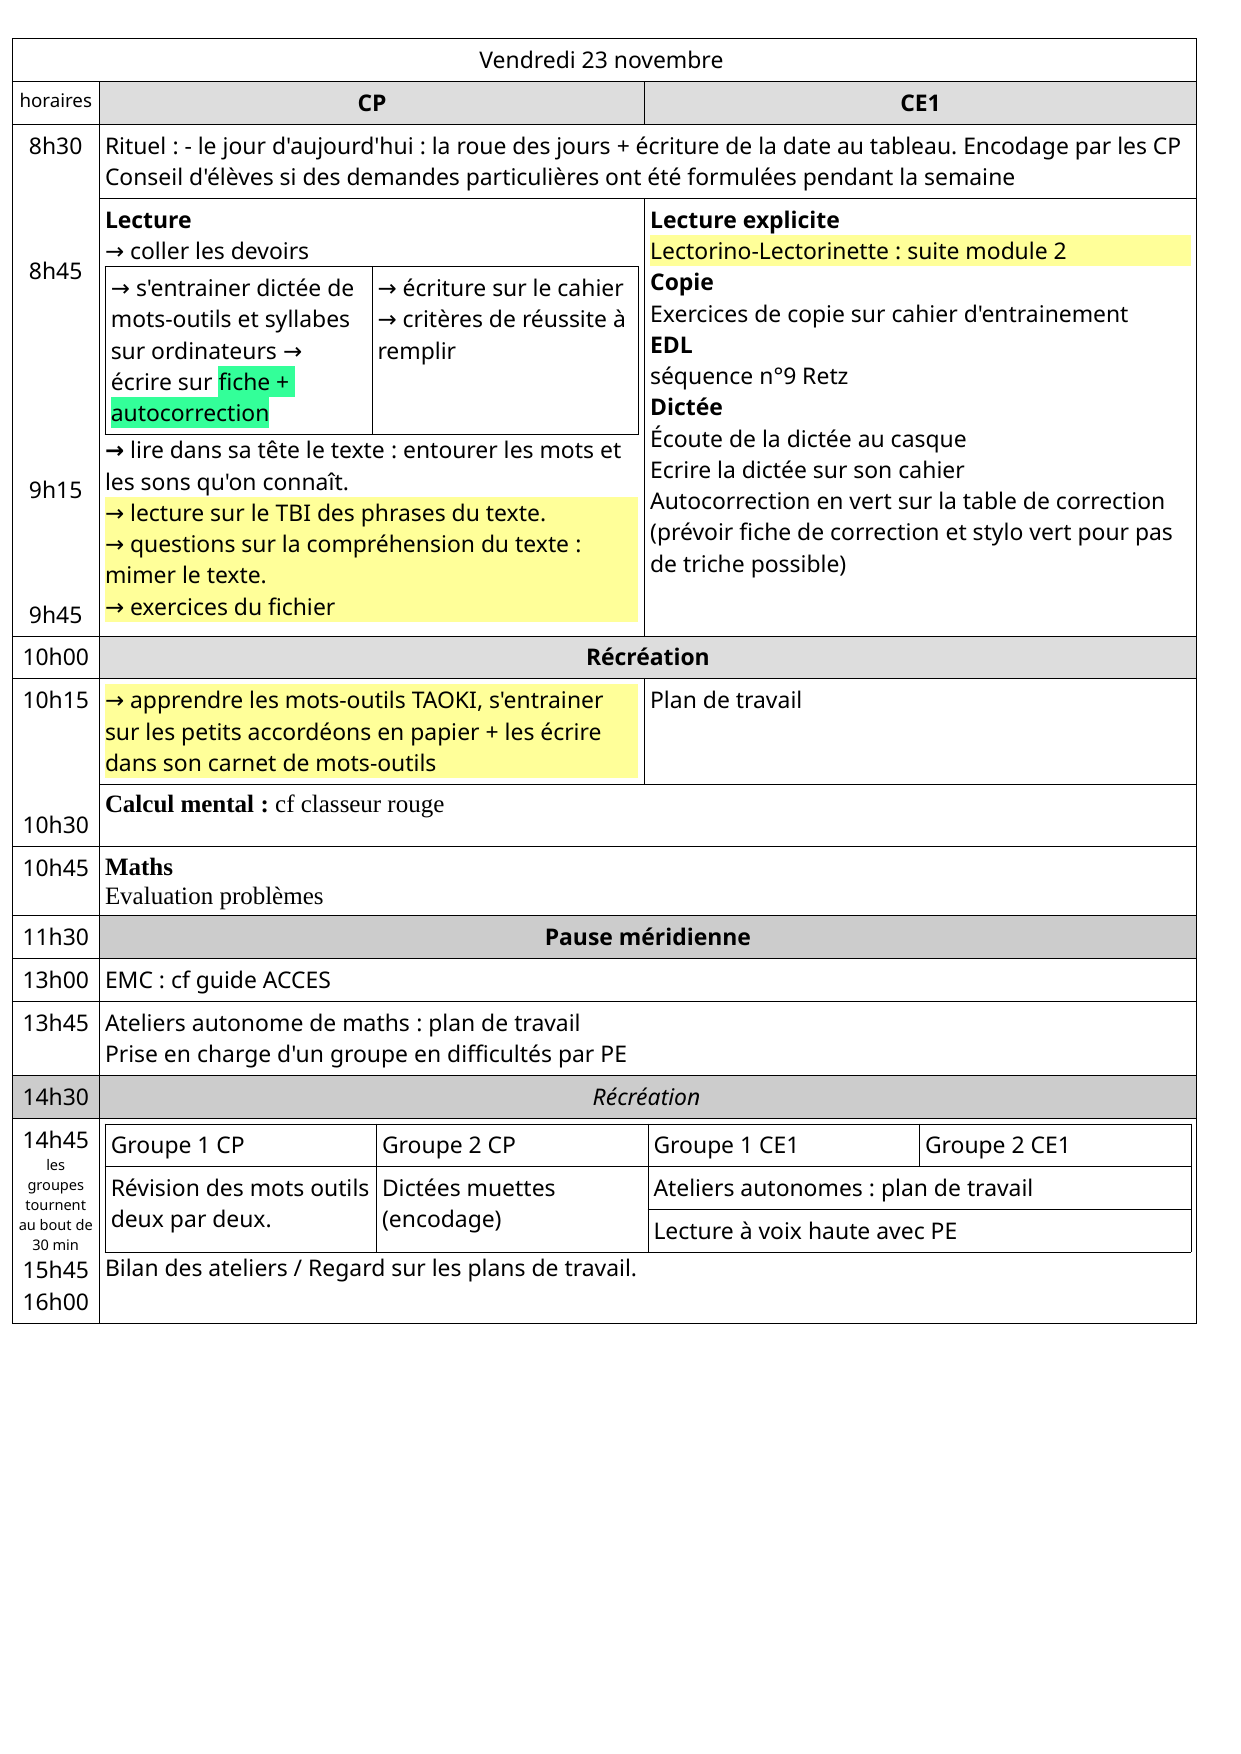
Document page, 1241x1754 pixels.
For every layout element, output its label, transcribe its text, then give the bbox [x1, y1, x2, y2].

table_cell 13h45 [13, 1002, 99, 1075]
table_cell CE1 [645, 82, 1196, 124]
table_cell 14h45 les groupes tournent au bout de 30 min 15h45 16h00 [13, 1119, 99, 1322]
table_cell Lecture explicite Lectorino-Lectorinette : suite module 2 Copie Exercices de copie sur cahier d'entrainement EDL séquence n°9 Retz Dictée Écoute de la dictée au casque Ecrire la dictée sur son cahier Autocorrection en vert sur la table de correction (prévoir fiche de correction et stylo vert pour pas de triche possible) [645, 199, 1196, 636]
table_cell 11h30 [13, 916, 99, 958]
table_cell Récréation [100, 637, 1196, 678]
table_header Groupe 1 CE1 [649, 1125, 919, 1166]
table_cell CP [100, 82, 644, 124]
table_cell Lecture à voix haute avec PE [649, 1210, 1191, 1252]
table_cell Bilan des ateliers / Regard sur les plans de travail. [100, 1119, 1196, 1322]
table_header Groupe 1 CP [106, 1125, 376, 1166]
table_cell Ateliers autonomes : plan de travail [649, 1167, 1191, 1209]
table_header Vendredi 23 novembre [13, 39, 1196, 81]
table_cell → apprendre les mots-outils TAOKI, s'entrainer sur les petits accordéons en papier + les écrire dans son carnet de mots-outils [100, 679, 644, 784]
table_cell Calcul mental : cf classeur rouge [100, 785, 1196, 846]
table_cell 10h00 [13, 637, 99, 678]
table_header → écriture sur le cahier → critères de réussite à remplir [373, 267, 638, 434]
table_cell Lecture → coller les devoirs → lire dans sa tête le texte : entourer les mots et les sons qu'on connaît. → lecture sur le TBI des phrases du texte. → questions sur la compréhension du texte : mimer le texte. → exercices du fichier [100, 199, 644, 636]
table_cell Pause méridienne [100, 916, 1196, 958]
table_cell Révision des mots outils deux par deux. [106, 1167, 376, 1252]
table_cell Dictées muettes (encodage) [377, 1167, 648, 1252]
table_cell Rituel : - le jour d'aujourd'hui : la roue des jours + écriture de la date au tableau. Encodage par les CP Conseil d'élèves si des demandes particulières ont été formulées pendant la semaine [100, 125, 1196, 198]
table_cell 13h00 [13, 959, 99, 1001]
table_cell 10h45 [13, 847, 99, 915]
table_cell Ateliers autonome de maths : plan de travail Prise en charge d'un groupe en difficultés par PE [100, 1002, 1196, 1075]
table_cell EMC : cf guide ACCES [100, 959, 1196, 1001]
table_cell Maths Evaluation problèmes [100, 847, 1196, 915]
table_cell 10h15 10h30 [13, 679, 99, 846]
table_header Groupe 2 CP [377, 1125, 648, 1166]
table_header Groupe 2 CE1 [920, 1125, 1191, 1166]
table_cell horaires [13, 82, 99, 124]
table_cell 14h30 [13, 1076, 99, 1118]
table_cell 8h30 8h45 9h15 9h45 [13, 125, 99, 636]
table_cell Récréation [100, 1076, 1196, 1118]
table_cell Plan de travail [645, 679, 1196, 784]
table_header → s'entrainer dictée de mots-outils et syllabes sur ordinateurs → écrire sur fiche + autocorrection [106, 267, 372, 434]
